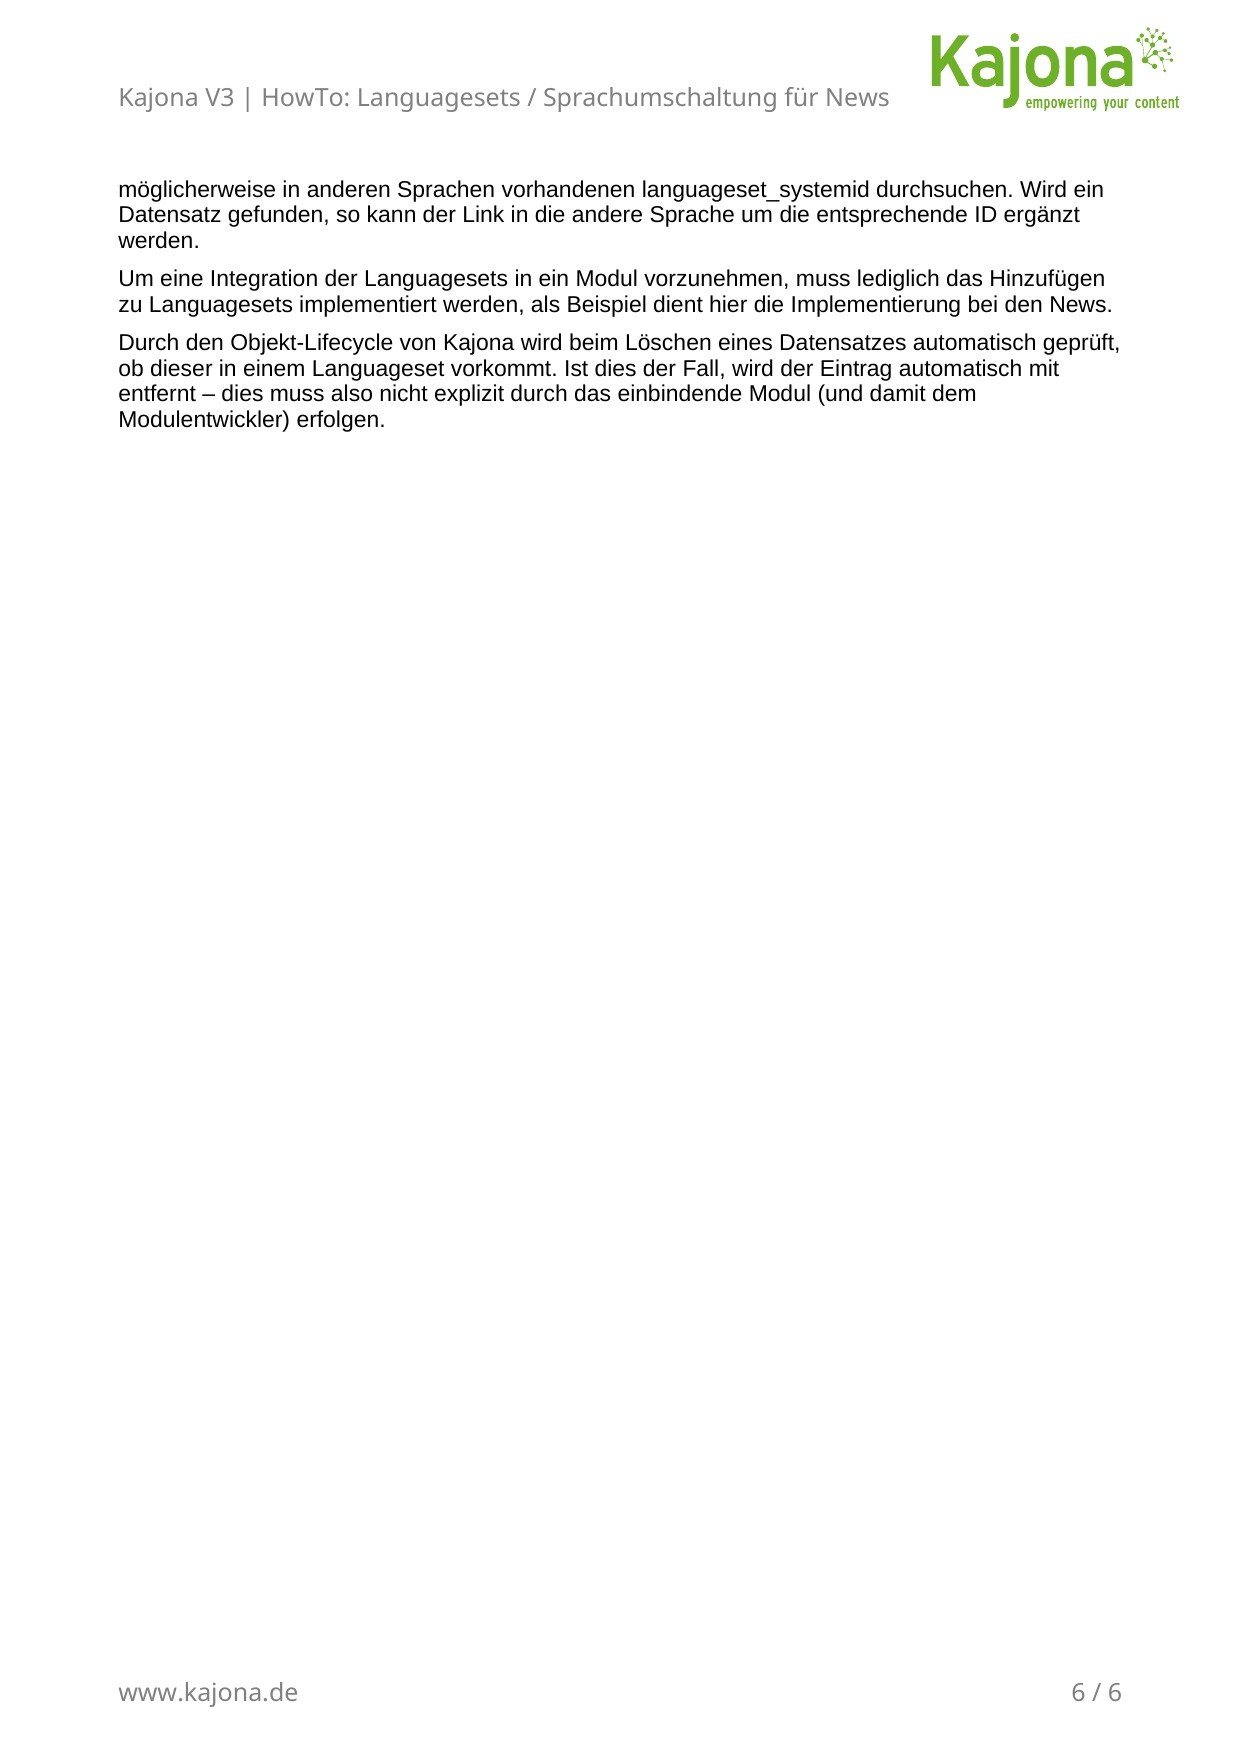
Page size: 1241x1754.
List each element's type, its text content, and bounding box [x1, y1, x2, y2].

text Durch den Objekt-Lifecycle von Kajona wird beim Löschen eines Datensatzes automatisch geprüft, ob dieser in einem Languageset vorkommt. Ist dies der Fall, wird der Eintrag automatisch mit entfernt – dies muss also nicht explizit durch das einbindende Modul (und damit dem Modulentwickler) erfolgen. [118, 330, 1122, 432]
text Um eine Integration der Languagesets in ein Modul vorzunehmen, muss lediglich das Hinzufügen zu Languagesets implementiert werden, als Beispiel dient hier die Implementierung bei den News. [118, 266, 1122, 317]
text möglicherweise in anderen Sprachen vorhandenen languageset_systemid durchsuchen. Wird ein Datensatz gefunden, so kann der Link in die andere Sprache um die entsprechende ID ergänzt werden. [118, 177, 1122, 253]
